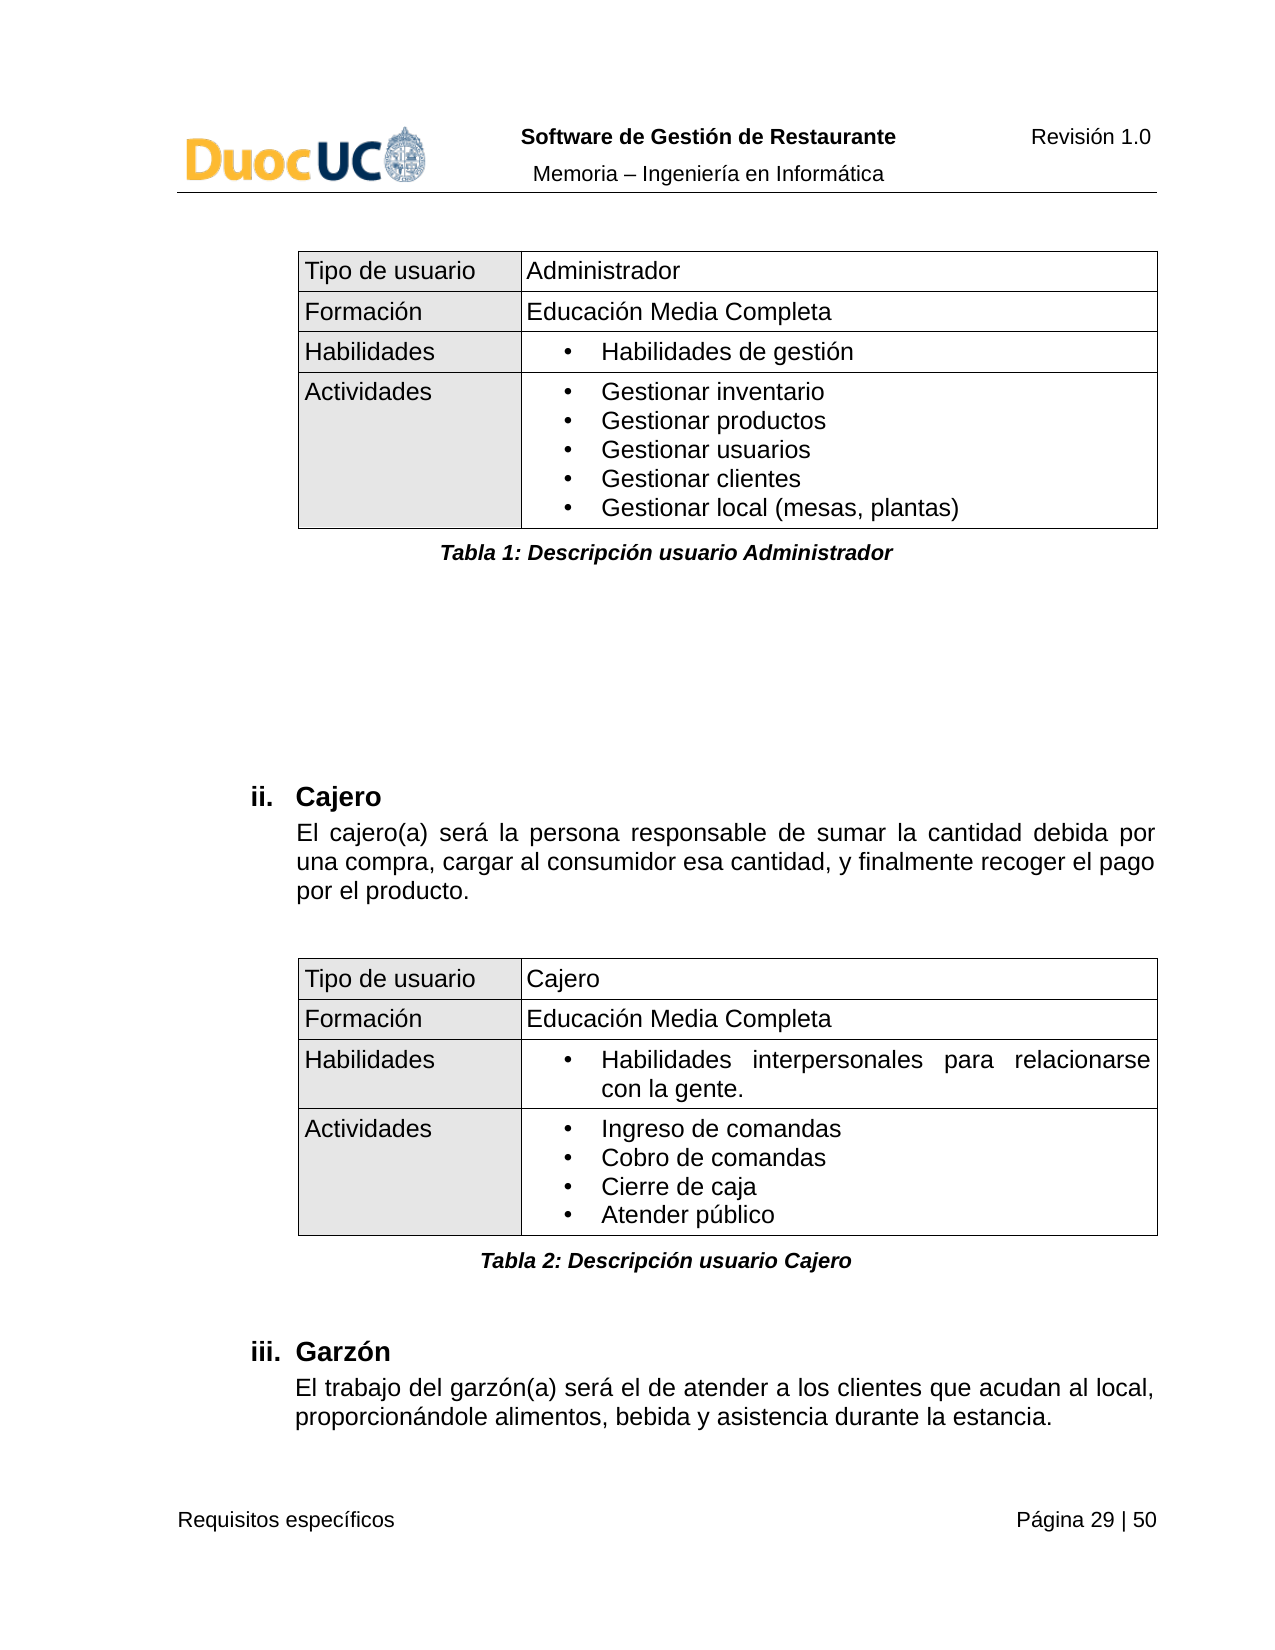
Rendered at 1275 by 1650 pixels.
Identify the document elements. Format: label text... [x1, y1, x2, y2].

table_cell Educación Media Completa [522, 1000, 1157, 1039]
text Tabla 1: Descripción usuario Administrador [177, 540, 1157, 565]
table_header Administrador [522, 252, 1157, 291]
text El cajero(a) será la persona responsable de sumar la cantidad debida por una compra, cargar al consumidor esa cantidad, y finalmente recoger el pago por el producto. [296, 818, 1157, 904]
table_cell Habilidades interpersonales para relacionarse con la gente. [522, 1040, 1157, 1108]
table_cell Gestionar inventario Gestionar productos Gestionar usuarios Gestionar clientes Gestionar local (mesas, plantas) [522, 373, 1157, 527]
table_header Cajero [522, 959, 1157, 999]
table_cell Educación Media Completa [522, 292, 1157, 331]
table_cell Ingreso de comandas Cobro de comandas Cierre de caja Atender público [522, 1109, 1157, 1235]
picture [182, 123, 426, 187]
table_cell Habilidades [299, 332, 521, 372]
table_cell Actividades [299, 373, 521, 527]
table_cell Habilidades de gestión [522, 332, 1157, 372]
table_cell Formación [299, 1000, 521, 1039]
table_cell Actividades [299, 1109, 521, 1235]
table_header Tipo de usuario [299, 252, 521, 291]
table_header Tipo de usuario [299, 959, 521, 999]
text El trabajo del garzón(a) será el de atender a los clientes que acudan al local, proporcionándole alimentos, bebida y asistencia durante la estancia. [295, 1373, 1157, 1431]
table_cell Formación [299, 292, 521, 331]
text Tabla 2: Descripción usuario Cajero [177, 1248, 1157, 1273]
subtitle Garzón [250, 1336, 1157, 1367]
table_cell Habilidades [299, 1040, 521, 1108]
subtitle Cajero [250, 781, 1157, 812]
